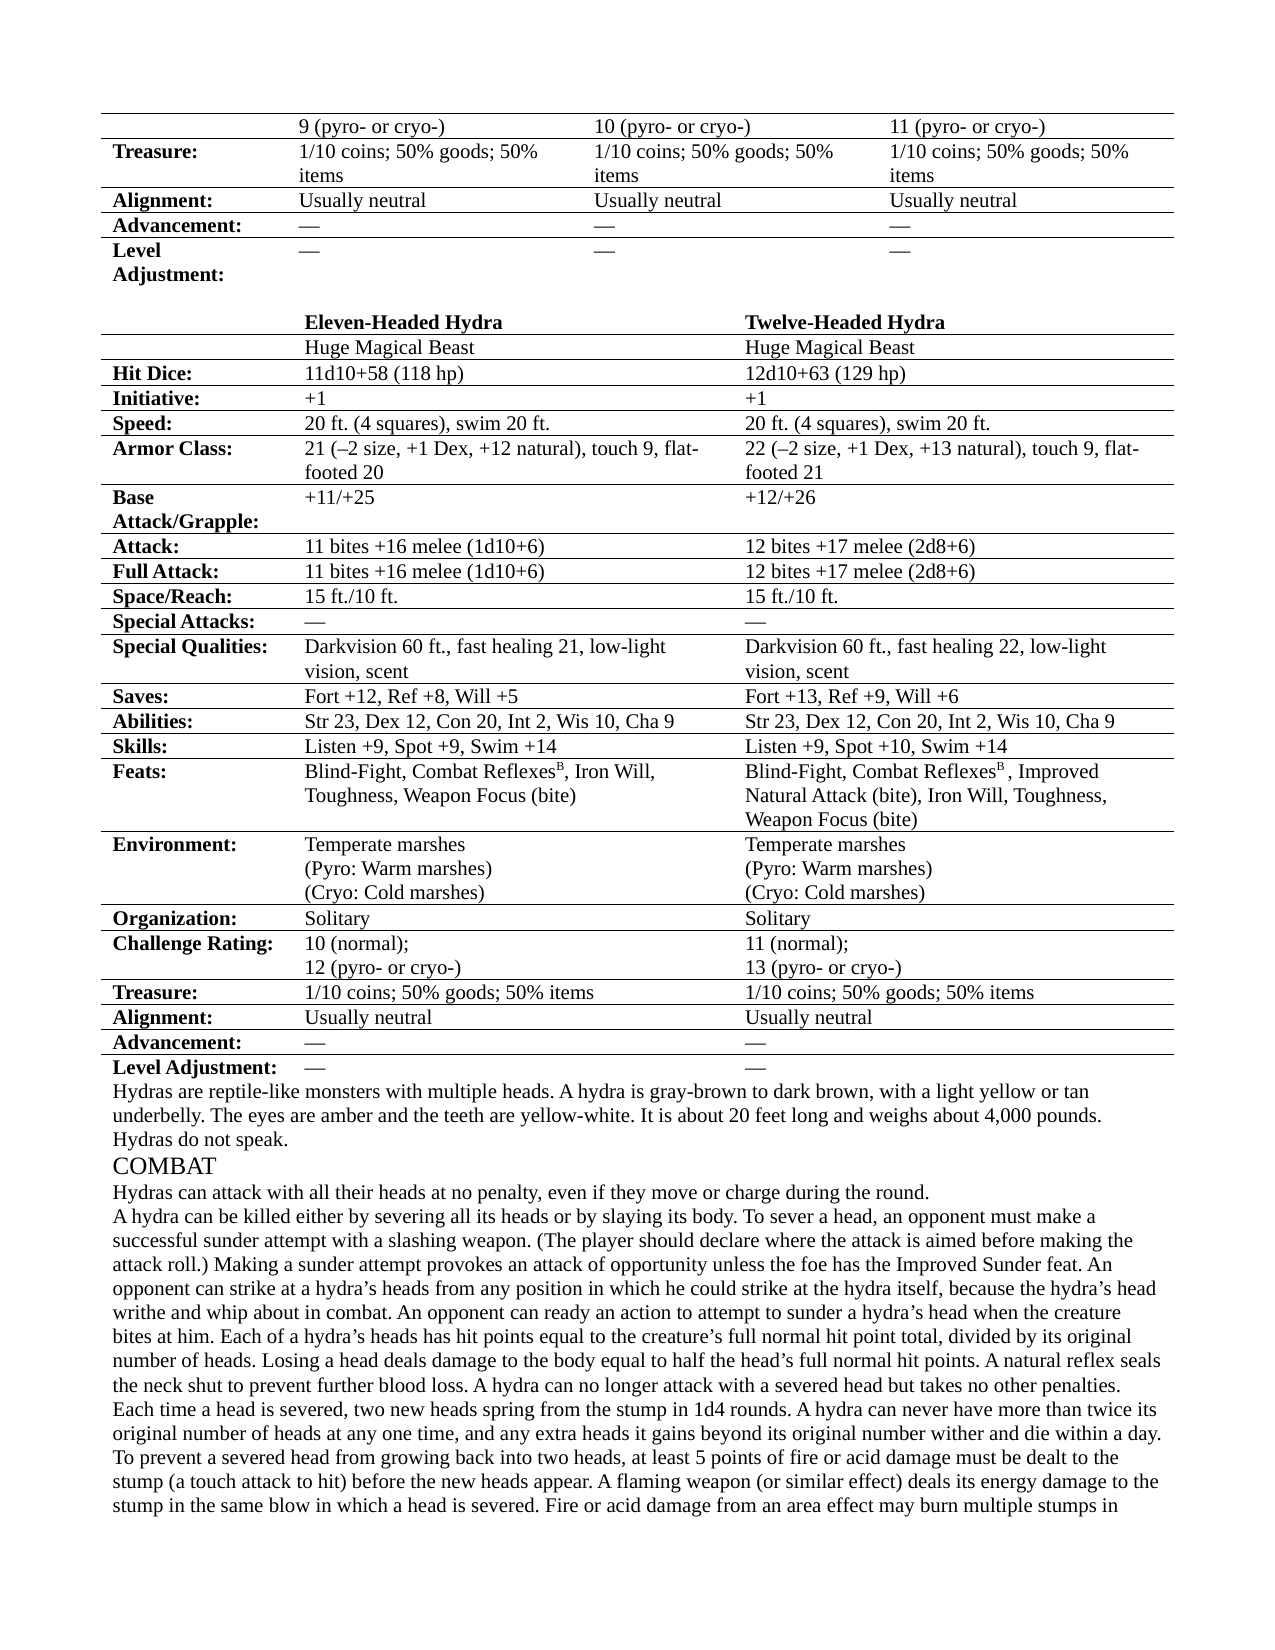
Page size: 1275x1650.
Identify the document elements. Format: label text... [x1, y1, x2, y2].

table_cell Alignment: [101, 1005, 293, 1029]
table_cell Fort +13, Ref +9, Will +6 [734, 684, 1174, 708]
table_cell Hit Dice: [101, 360, 293, 384]
table_cell Usually neutral [734, 1005, 1174, 1029]
table_cell Organization: [101, 905, 293, 929]
table_cell Listen +9, Spot +9, Swim +14 [293, 734, 733, 758]
text Each time a head is severed, two new heads spring from the stump in 1d4 rounds. A hydra can never have more than twice its original number of heads at any one time, and any extra heads it gains beyond its original number wither and die within a day. To prevent a severed head from growing back into two heads, at least 5 points of fire or acid damage must be dealt to the stump (a touch attack to hit) before the new heads appear. A flaming weapon (or similar effect) deals its energy damage to the stump in the same blow in which a head is severed. Fire or acid damage from an area effect may burn multiple stumps in [112, 1397, 1162, 1517]
table_cell 1/10 coins; 50% goods; 50% items [734, 980, 1174, 1004]
table_cell Full Attack: [101, 559, 293, 583]
table_cell Usually neutral [293, 1005, 733, 1029]
table_cell Initiative: [101, 386, 293, 409]
table_cell 15 ft./10 ft. [734, 584, 1174, 608]
table_cell — [583, 238, 878, 286]
table_cell 12 bites +17 melee (2d8+6) [734, 534, 1174, 558]
table_cell 9 (pyro- or cryo-) [287, 114, 583, 138]
table_cell — [734, 609, 1174, 633]
table_cell Usually neutral [287, 188, 583, 212]
table_cell Huge Magical Beast [293, 335, 733, 359]
table_cell Special Attacks: [101, 609, 293, 633]
table_cell Skills: [101, 734, 293, 758]
table_cell Level Adjustment: [101, 1055, 293, 1079]
table_cell — [878, 213, 1174, 237]
table_cell 1/10 coins; 50% goods; 50% items [287, 139, 583, 187]
table_cell [101, 335, 293, 359]
table_cell Challenge Rating: [101, 931, 293, 979]
table_cell 11 (normal); 13 (pyro- or cryo-) [734, 931, 1174, 979]
table_cell Saves: [101, 684, 293, 708]
table_cell Darkvision 60 ft., fast healing 21, low-light vision, scent [293, 635, 733, 683]
table_cell Alignment: [101, 188, 287, 212]
table_cell +1 [293, 386, 733, 409]
table_cell Attack: [101, 534, 293, 558]
table_cell 22 (–2 size, +1 Dex, +13 natural), touch 9, flat-footed 21 [734, 436, 1174, 484]
table_cell — [734, 1030, 1174, 1054]
table_cell — [293, 1055, 733, 1079]
table_cell Treasure: [101, 139, 287, 187]
table_cell 1/10 coins; 50% goods; 50% items [293, 980, 733, 1004]
table_cell Speed: [101, 411, 293, 435]
table_cell — [287, 213, 583, 237]
table_cell Usually neutral [583, 188, 878, 212]
table_cell Blind-Fight, Combat ReflexesB, Iron Will, Toughness, Weapon Focus (bite) [293, 759, 733, 831]
table_cell Abilities: [101, 709, 293, 733]
table_cell Space/Reach: [101, 584, 293, 608]
table_cell 21 (–2 size, +1 Dex, +12 natural), touch 9, flat-footed 20 [293, 436, 733, 484]
table_cell 11 bites +16 melee (1d10+6) [293, 559, 733, 583]
table_cell 20 ft. (4 squares), swim 20 ft. [293, 411, 733, 435]
table_cell [101, 114, 287, 138]
table_cell Huge Magical Beast [734, 335, 1174, 359]
text Hydras can attack with all their heads at no penalty, even if they move or charge during the round. [112, 1180, 1162, 1204]
table_cell — [878, 238, 1174, 286]
text A hydra can be killed either by severing all its heads or by slaying its body. To sever a head, an opponent must make a successful sunder attempt with a slashing weapon. (The player should declare where the attack is aimed before making the attack roll.) Making a sunder attempt provokes an attack of opportunity unless the foe has the Improved Sunder feat. An opponent can strike at a hydra’s heads from any position in which he could strike at the hydra itself, because the hydra’s head writhe and whip about in combat. An opponent can ready an action to attempt to sunder a hydra’s head when the creature bites at him. Each of a hydra’s heads has hit points equal to the creature’s full normal hit point total, divided by its original number of heads. Losing a head deals damage to the body equal to half the head’s full normal hit points. A natural reflex seals the neck shut to prevent further blood loss. A hydra can no longer attack with a severed head but takes no other penalties. [112, 1204, 1162, 1397]
table_cell Special Qualities: [101, 635, 293, 683]
table_cell +11/+25 [293, 485, 733, 533]
table_cell Armor Class: [101, 436, 293, 484]
table_header Eleven-Headed Hydra [293, 310, 733, 334]
table_cell Advancement: [101, 1030, 293, 1054]
table_cell 20 ft. (4 squares), swim 20 ft. [734, 411, 1174, 435]
table_cell Treasure: [101, 980, 293, 1004]
table_cell 11d10+58 (118 hp) [293, 360, 733, 384]
table_cell 12d10+63 (129 hp) [734, 360, 1174, 384]
table_cell Darkvision 60 ft., fast healing 22, low-light vision, scent [734, 635, 1174, 683]
table_header [101, 310, 293, 334]
table_cell — [583, 213, 878, 237]
table_cell 10 (pyro- or cryo-) [583, 114, 878, 138]
table_cell Temperate marshes (Pyro: Warm marshes) (Cryo: Cold marshes) [293, 832, 733, 904]
table_cell 11 bites +16 melee (1d10+6) [293, 534, 733, 558]
table_cell Base Attack/Grapple: [101, 485, 293, 533]
table_cell Str 23, Dex 12, Con 20, Int 2, Wis 10, Cha 9 [734, 709, 1174, 733]
table_cell Temperate marshes (Pyro: Warm marshes) (Cryo: Cold marshes) [734, 832, 1174, 904]
table_cell +12/+26 [734, 485, 1174, 533]
table_cell 11 (pyro- or cryo-) [878, 114, 1174, 138]
table_cell Solitary [293, 905, 733, 929]
table_cell 1/10 coins; 50% goods; 50% items [583, 139, 878, 187]
table_cell Level Adjustment: [101, 238, 287, 286]
text Hydras are reptile-like monsters with multiple heads. A hydra is gray-brown to dark brown, with a light yellow or tan underbelly. The eyes are amber and the teeth are yellow-white. It is about 20 feet long and weighs about 4,000 pounds. Hydras do not speak. [112, 1079, 1162, 1151]
table_cell +1 [734, 386, 1174, 409]
table_cell Fort +12, Ref +8, Will +5 [293, 684, 733, 708]
table_cell Usually neutral [878, 188, 1174, 212]
table_cell — [293, 1030, 733, 1054]
table_cell — [287, 238, 583, 286]
table_cell Advancement: [101, 213, 287, 237]
table_cell Solitary [734, 905, 1174, 929]
text COMBAT [112, 1151, 1162, 1180]
table_cell Blind-Fight, Combat ReflexesB , Improved Natural Attack (bite), Iron Will, Toughness, Weapon Focus (bite) [734, 759, 1174, 831]
table_cell Str 23, Dex 12, Con 20, Int 2, Wis 10, Cha 9 [293, 709, 733, 733]
table_cell Listen +9, Spot +10, Swim +14 [734, 734, 1174, 758]
table_cell 15 ft./10 ft. [293, 584, 733, 608]
table_cell Feats: [101, 759, 293, 831]
table_cell Environment: [101, 832, 293, 904]
table_cell 1/10 coins; 50% goods; 50% items [878, 139, 1174, 187]
table_cell — [734, 1055, 1174, 1079]
table_cell 12 bites +17 melee (2d8+6) [734, 559, 1174, 583]
table_cell 10 (normal); 12 (pyro- or cryo-) [293, 931, 733, 979]
table_cell — [293, 609, 733, 633]
table_header Twelve-Headed Hydra [734, 310, 1174, 334]
